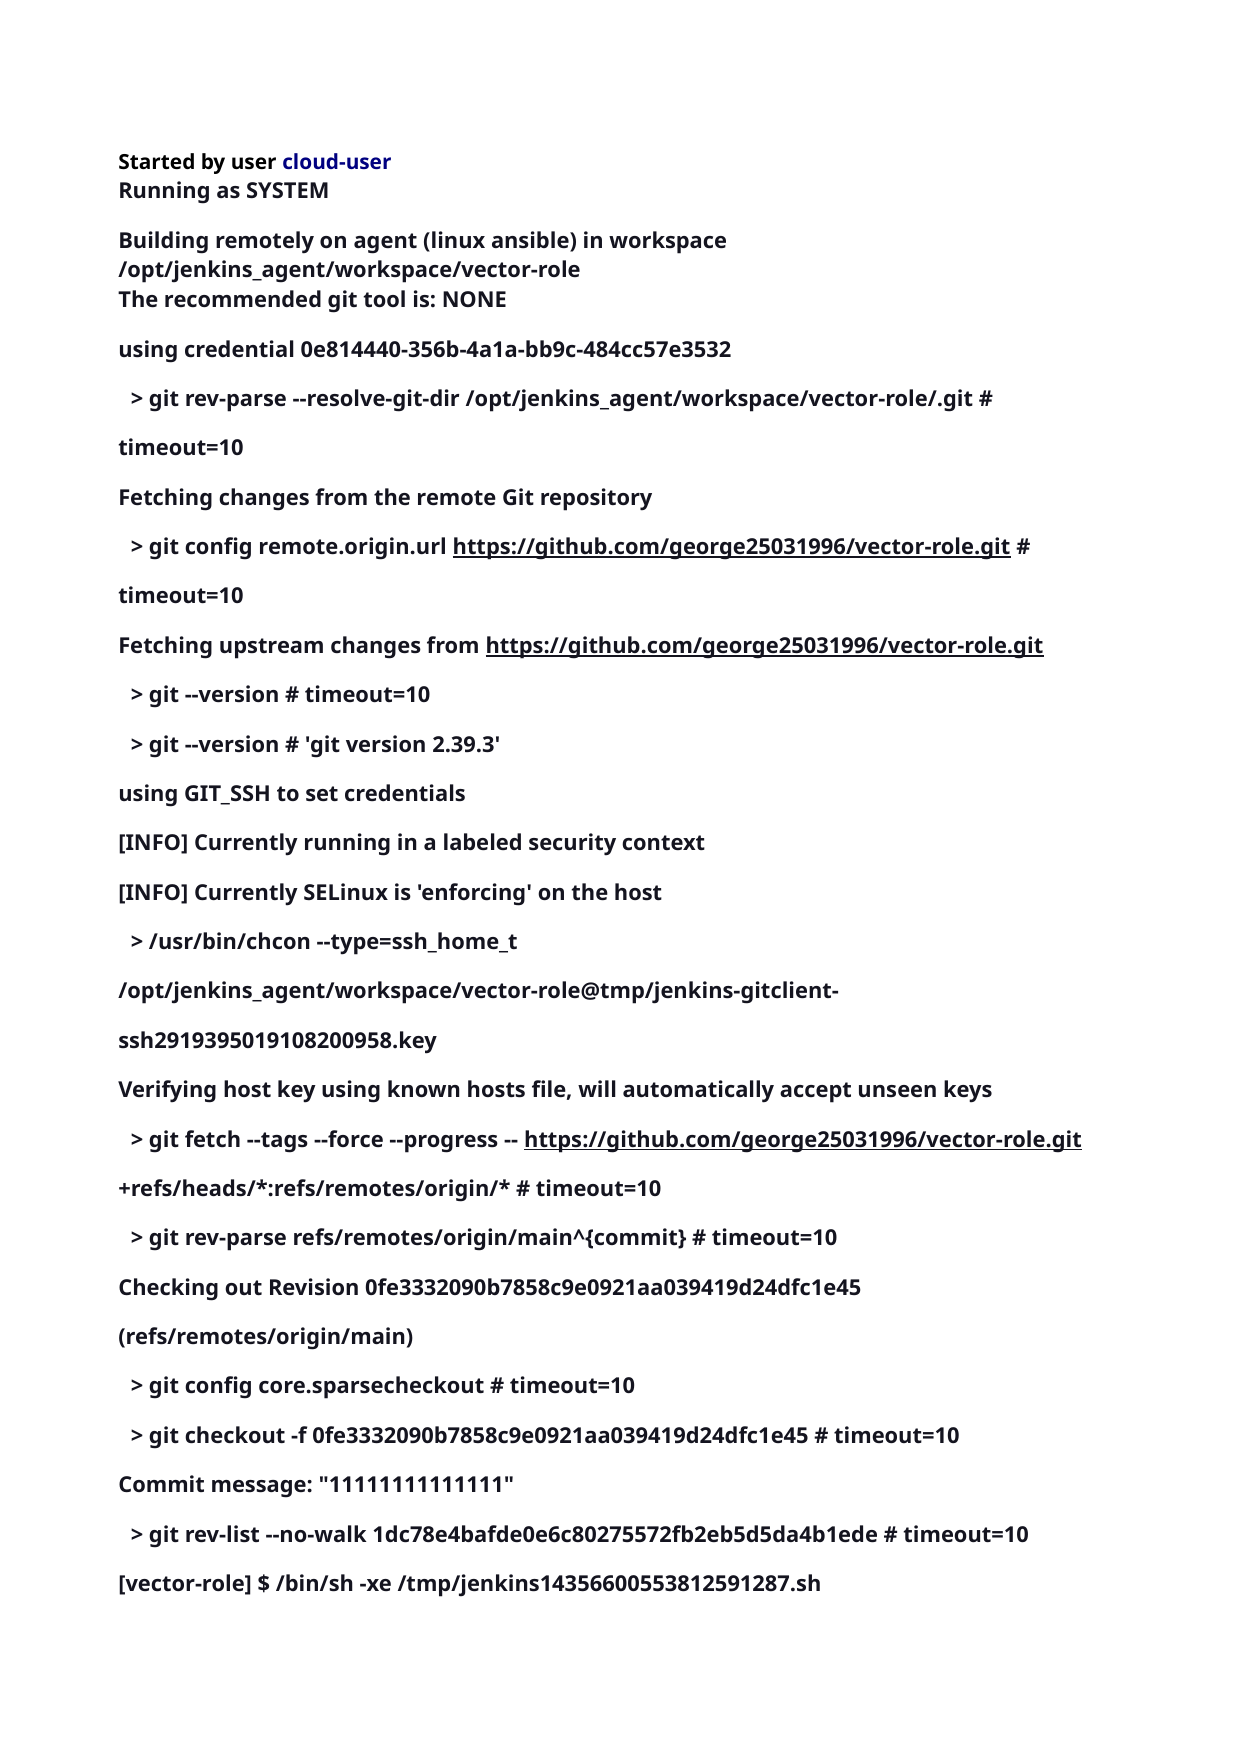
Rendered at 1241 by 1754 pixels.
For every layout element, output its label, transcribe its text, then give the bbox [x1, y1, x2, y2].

text > git rev-parse refs/remotes/origin/main^{commit} # timeout=10 [118, 1222, 1122, 1252]
text > git fetch --tags --force --progress -- https://github.com/george25031996/vector-role.git +refs/heads/*:refs/remotes/origin/* # timeout=10 [118, 1124, 1122, 1203]
text using GIT_SSH to set credentials [118, 778, 1122, 808]
text > git --version # 'git version 2.39.3' [118, 729, 1122, 758]
text Running as SYSTEM [118, 175, 1122, 205]
text Fetching upstream changes from https://github.com/george25031996/vector-role.git [118, 630, 1122, 660]
text > git rev-parse --resolve-git-dir /opt/jenkins_agent/workspace/vector-role/.git # timeout=10 [118, 383, 1122, 462]
text [INFO] Currently SELinux is 'enforcing' on the host [118, 877, 1122, 907]
text The recommended git tool is: NONE [118, 284, 1122, 314]
text Verifying host key using known hosts file, will automatically accept unseen keys [118, 1074, 1122, 1104]
text > git config core.sparsecheckout # timeout=10 [118, 1371, 1122, 1400]
text > git --version # timeout=10 [118, 679, 1122, 709]
text Checking out Revision 0fe3332090b7858c9e0921aa039419d24dfc1e45 (refs/remotes/origin/main) [118, 1272, 1122, 1351]
text Building remotely on agent (linux ansible) in workspace /opt/jenkins_agent/workspace/vector-role [118, 225, 1122, 284]
text Started by user cloud-user [118, 147, 1122, 175]
text using credential 0e814440-356b-4a1a-bb9c-484cc57e3532 [118, 334, 1122, 363]
text [vector-role] $ /bin/sh -xe /tmp/jenkins14356600553812591287.sh [118, 1568, 1122, 1598]
text Commit message: "11111111111111" [118, 1469, 1122, 1499]
text [INFO] Currently running in a labeled security context [118, 827, 1122, 857]
text > /usr/bin/chcon --type=ssh_home_t /opt/jenkins_agent/workspace/vector-role@tmp/jenkins-gitclient-ssh2919395019108200958.key [118, 926, 1122, 1055]
text > git checkout -f 0fe3332090b7858c9e0921aa039419d24dfc1e45 # timeout=10 [118, 1420, 1122, 1450]
text > git config remote.origin.url https://github.com/george25031996/vector-role.git # timeout=10 [118, 531, 1122, 610]
text Fetching changes from the remote Git repository [118, 482, 1122, 512]
text > git rev-list --no-walk 1dc78e4bafde0e6c80275572fb2eb5d5da4b1ede # timeout=10 [118, 1519, 1122, 1548]
